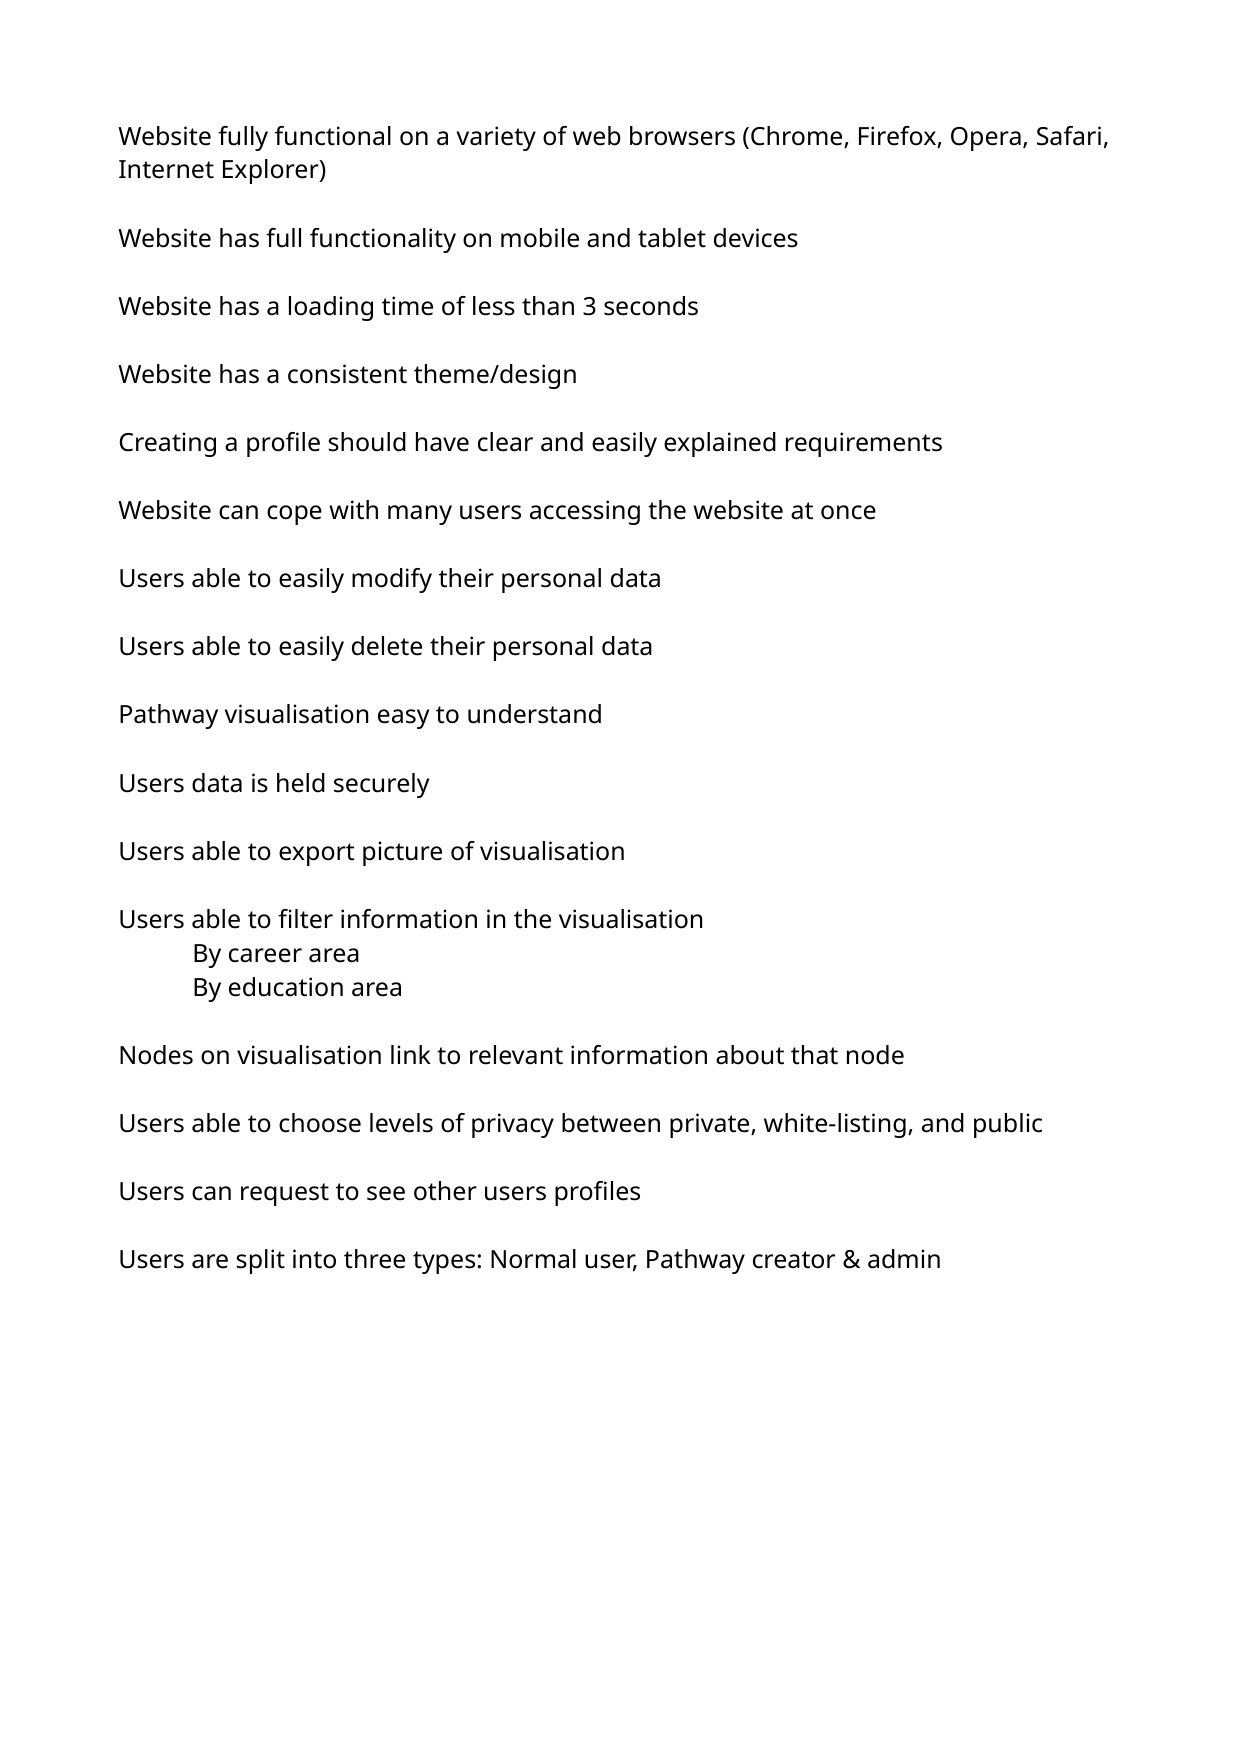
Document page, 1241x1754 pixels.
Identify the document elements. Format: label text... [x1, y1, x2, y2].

text Website has a loading time of less than 3 seconds [118, 288, 1122, 322]
text By education area [118, 970, 1122, 1004]
text Nodes on visualisation link to relevant information about that node [118, 1038, 1122, 1072]
text Users able to export picture of visualisation [118, 833, 1122, 867]
text Users able to filter information in the visualisation [118, 902, 1122, 936]
text Users are split into three types: Normal user, Pathway creator & admin [118, 1242, 1122, 1276]
text Users able to easily modify their personal data [118, 561, 1122, 595]
text Users data is held securely [118, 765, 1122, 799]
text Users able to choose levels of privacy between private, white-listing, and public [118, 1106, 1122, 1140]
text Users can request to see other users profiles [118, 1174, 1122, 1208]
text Website has full functionality on mobile and tablet devices [118, 220, 1122, 254]
text Pathway visualisation easy to understand [118, 697, 1122, 731]
text By career area [118, 936, 1122, 970]
text Website has a consistent theme/design [118, 357, 1122, 391]
text Creating a profile should have clear and easily explained requirements [118, 425, 1122, 459]
text Users able to easily delete their personal data [118, 629, 1122, 663]
text Website fully functional on a variety of web browsers (Chrome, Firefox, Opera, Safari, Internet Explorer) [118, 118, 1122, 186]
text Website can cope with many users accessing the website at once [118, 493, 1122, 527]
